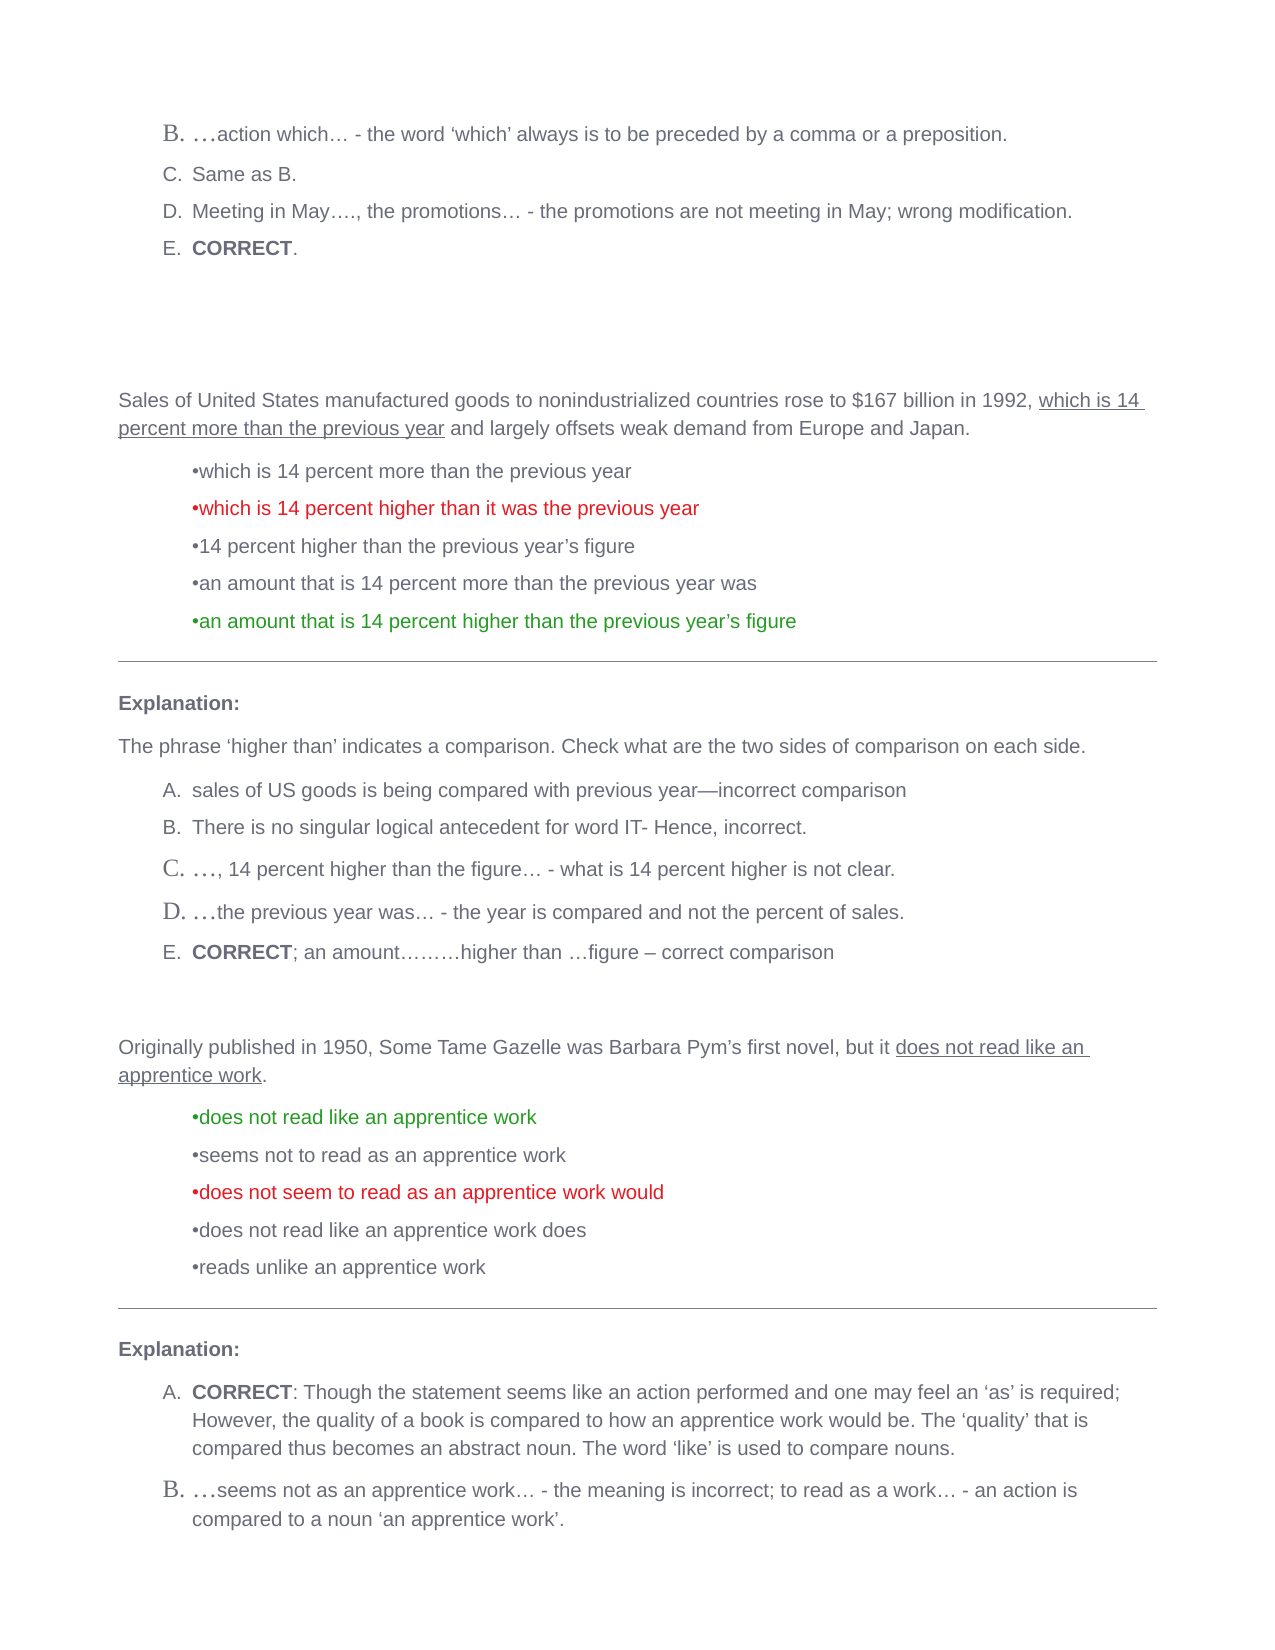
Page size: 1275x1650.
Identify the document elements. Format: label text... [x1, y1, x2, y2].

text Explanation: [118, 691, 1157, 714]
list an amount that is 14 percent more than the previous year was [118, 572, 1157, 595]
list an amount that is 14 percent higher than the previous year’s figure [118, 609, 1157, 633]
list Same as B. [162, 162, 1157, 185]
list …the previous year was… - the year is compared and not the percent of sales. [162, 896, 1157, 925]
list …seems not as an apprentice work… - the meaning is incorrect; to read as a work… - an action is compared to a noun ‘an apprentice work’. [162, 1474, 1157, 1531]
list reads unlike an apprentice work [118, 1256, 1157, 1279]
text Sales of United States manufactured goods to nonindustrialized countries rose to $167 billion in 1992, which is 14 percent more than the previous year and largely offsets weak demand from Europe and Japan. [118, 389, 1157, 440]
list which is 14 percent higher than it was the previous year [118, 497, 1157, 520]
list which is 14 percent more than the previous year [118, 459, 1157, 483]
list 14 percent higher than the previous year’s figure [118, 534, 1157, 558]
text The phrase ‘higher than’ indicates a comparison. Check what are the two sides of comparison on each side. [118, 734, 1157, 758]
list …action which… - the word ‘which’ always is to be preceded by a comma or a preposition. [162, 118, 1157, 147]
list CORRECT. [162, 237, 1157, 260]
text Originally published in 1950, Some Tame Gazelle was Barbara Pym’s first novel, but it does not read like an apprentice work. [118, 1035, 1157, 1086]
list does not read like an apprentice work does [118, 1218, 1157, 1241]
list does not seem to read as an apprentice work would [118, 1181, 1157, 1204]
list sales of US goods is being compared with previous year—incorrect comparison [162, 778, 1157, 801]
list Meeting in May…., the promotions… - the promotions are not meeting in May; wrong modification. [162, 199, 1157, 223]
list …, 14 percent higher than the figure… - what is 14 percent higher is not clear. [162, 853, 1157, 881]
list CORRECT: Though the statement seems like an action performed and one may feel an ‘as’ is required; However, the quality of a book is compared to how an apprentice work would be. The ‘quality’ that is compared thus becomes an abstract noun. The word ‘like’ is used to compare nouns. [162, 1381, 1157, 1460]
list does not read like an apprentice work [118, 1106, 1157, 1129]
list CORRECT; an amount………higher than …figure – correct comparison [162, 940, 1157, 964]
list seems not to read as an apprentice work [118, 1143, 1157, 1166]
text Explanation: [118, 1337, 1157, 1361]
list There is no singular logical antecedent for word IT- Hence, incorrect. [162, 815, 1157, 839]
